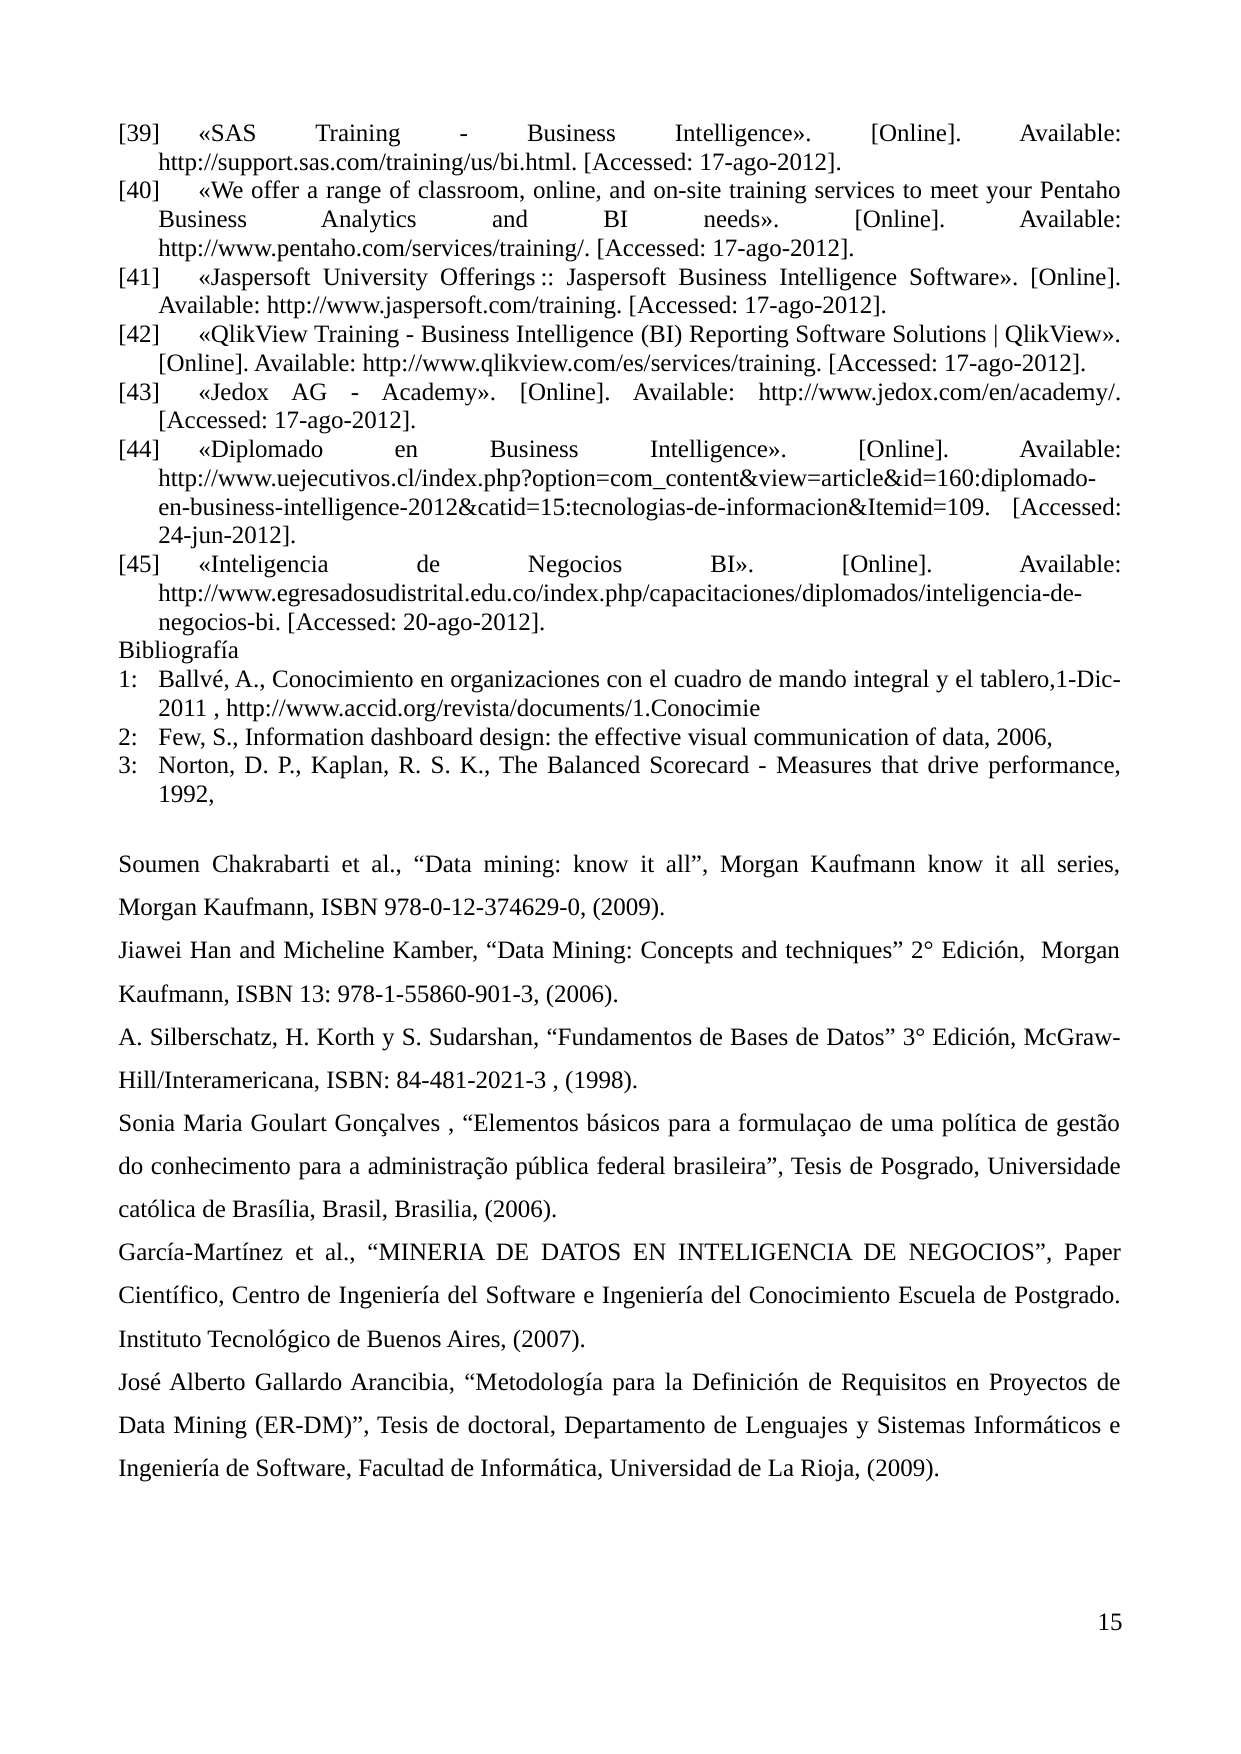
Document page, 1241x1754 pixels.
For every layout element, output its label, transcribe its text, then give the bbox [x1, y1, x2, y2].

text García-Martínez et al., “MINERIA DE DATOS EN INTELIGENCIA DE NEGOCIOS”, Paper Científico, Centro de Ingeniería del Software e Ingeniería del Conocimiento Escuela de Postgrado. Instituto Tecnológico de Buenos Aires, (2007). [118, 1237, 1122, 1352]
text [44] «Diplomado en Business Intelligence». [Online]. Available: http://www.uejecutivos.cl/index.php?option=com_content&view=article&id=160:diplomado-en-business-intelligence-2012&catid=15:tecnologias-de-informacion&Itemid=109. [Accessed: 24-jun-2012]. [118, 434, 1122, 549]
text [43] «Jedox AG - Academy». [Online]. Available: http://www.jedox.com/en/academy/. [Accessed: 17-ago-2012]. [118, 377, 1122, 434]
text Soumen Chakrabarti et al., “Data mining: know it all”, Morgan Kaufmann know it all series, Morgan Kaufmann, ISBN 978-0-12-374629-0, (2009). [118, 849, 1122, 921]
text [42] «QlikView Training - Business Intelligence (BI) Reporting Software Solutions | QlikView». [Online]. Available: http://www.qlikview.com/es/services/training. [Accessed: 17-ago-2012]. [118, 319, 1122, 377]
text [39] «SAS Training - Business Intelligence». [Online]. Available: http://support.sas.com/training/us/bi.html. [Accessed: 17-ago-2012]. [118, 118, 1122, 176]
text 2: Few, S., Information dashboard design: the effective visual communication of data, 2006, [118, 722, 1122, 751]
text 1: Ballvé, A., Conocimiento en organizaciones con el cuadro de mando integral y el tablero,1-Dic-2011 , http://www.accid.org/revista/documents/1.Conocimie [118, 664, 1122, 722]
text José Alberto Gallardo Arancibia, “Metodología para la Definición de Requisitos en Proyectos de Data Mining (ER-DM)”, Tesis de doctoral, Departamento de Lenguajes y Sistemas Informáticos e Ingeniería de Software, Facultad de Informática, Universidad de La Rioja, (2009). [118, 1367, 1122, 1482]
text Sonia Maria Goulart Gonçalves , “Elementos básicos para a formulaçao de uma política de gestão do conhecimento para a administração pública federal brasileira”, Tesis de Posgrado, Universidade católica de Brasília, Brasil, Brasilia, (2006). [118, 1108, 1122, 1223]
text [40] «We offer a range of classroom, online, and on-site training services to meet your Pentaho Business Analytics and BI needs». [Online]. Available: http://www.pentaho.com/services/training/. [Accessed: 17-ago-2012]. [118, 176, 1122, 262]
text 3: Norton, D. P., Kaplan, R. S. K., The Balanced Scorecard - Measures that drive performance, 1992, [118, 751, 1122, 808]
text A. Silberschatz, H. Korth y S. Sudarshan, “Fundamentos de Bases de Datos” 3° Edición, McGraw-Hill/Interamericana, ISBN: 84-481-2021-3 , (1998). [118, 1022, 1122, 1094]
text Bibliografía [118, 636, 1122, 664]
text [41] «Jaspersoft University Offerings :: Jaspersoft Business Intelligence Software». [Online]. Available: http://www.jaspersoft.com/training. [Accessed: 17-ago-2012]. [118, 262, 1122, 319]
text Jiawei Han and Micheline Kamber, “Data Mining: Concepts and techniques” 2° Edición, Morgan Kaufmann, ISBN 13: 978-1-55860-901-3, (2006). [118, 936, 1122, 1007]
text [45] «Inteligencia de Negocios BI». [Online]. Available: http://www.egresadosudistrital.edu.co/index.php/capacitaciones/diplomados/inteligencia-de-negocios-bi. [Accessed: 20-ago-2012]. [118, 549, 1122, 636]
